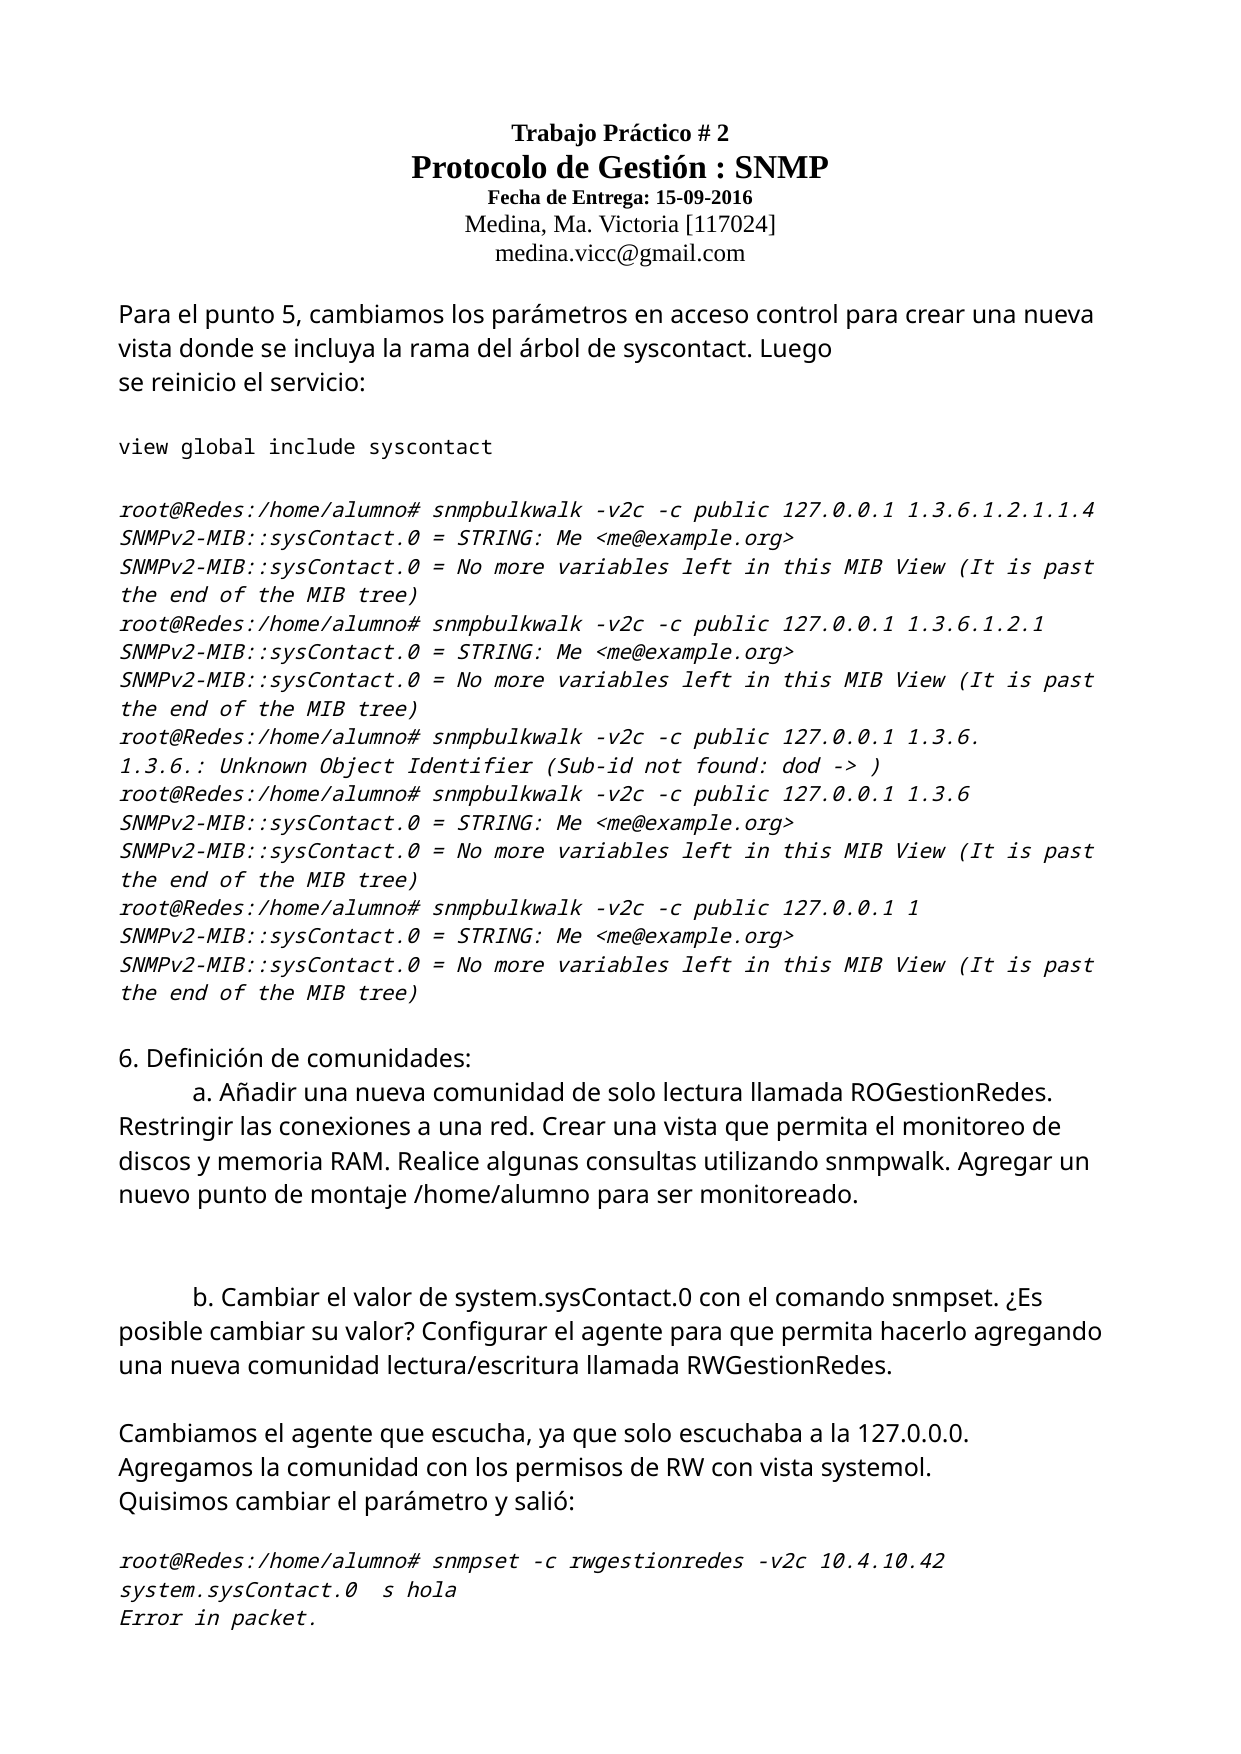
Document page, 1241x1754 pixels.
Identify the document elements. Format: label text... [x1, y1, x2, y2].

text se reinicio el servicio: [118, 364, 1122, 398]
text view global include syscontact [118, 432, 1122, 461]
text root@Redes:/home/alumno# snmpbulkwalk -v2c -c public 127.0.0.1 1.3.6. [118, 722, 1122, 751]
text 6. Definición de comunidades: [118, 1041, 1122, 1075]
text Agregamos la comunidad con los permisos de RW con vista systemol. [118, 1450, 1122, 1484]
text SNMPv2-MIB::sysContact.0 = No more variables left in this MIB View (It is past the end of the MIB tree) [118, 950, 1122, 1007]
text SNMPv2-MIB::sysContact.0 = STRING: Me <me@example.org> [118, 808, 1122, 836]
text Cambiamos el agente que escucha, ya que solo escuchaba a la 127.0.0.0. [118, 1416, 1122, 1450]
text Para el punto 5, cambiamos los parámetros en acceso control para crear una nueva vista donde se incluya la rama del árbol de syscontact. Luego [118, 296, 1122, 364]
text root@Redes:/home/alumno# snmpbulkwalk -v2c -c public 127.0.0.1 1 [118, 893, 1122, 922]
text root@Redes:/home/alumno# snmpset -c rwgestionredes -v2c 10.4.10.42 system.sysContact.0 s hola [118, 1546, 1122, 1603]
text Error in packet. [118, 1603, 1122, 1632]
text SNMPv2-MIB::sysContact.0 = No more variables left in this MIB View (It is past the end of the MIB tree) [118, 552, 1122, 609]
text 1.3.6.: Unknown Object Identifier (Sub-id not found: dod -> ) [118, 751, 1122, 779]
text Quisimos cambiar el parámetro y salió: [118, 1484, 1122, 1518]
text SNMPv2-MIB::sysContact.0 = STRING: Me <me@example.org> [118, 523, 1122, 552]
text SNMPv2-MIB::sysContact.0 = STRING: Me <me@example.org> [118, 637, 1122, 666]
text root@Redes:/home/alumno# snmpbulkwalk -v2c -c public 127.0.0.1 1.3.6.1.2.1.1.4 [118, 495, 1122, 523]
text root@Redes:/home/alumno# snmpbulkwalk -v2c -c public 127.0.0.1 1.3.6.1.2.1 [118, 609, 1122, 637]
text SNMPv2-MIB::sysContact.0 = No more variables left in this MIB View (It is past the end of the MIB tree) [118, 836, 1122, 893]
text b. Cambiar el valor de system.sysContact.0 con el comando snmpset. ¿Es posible cambiar su valor? Configurar el agente para que permita hacerlo agregando una nueva comunidad lectura/escritura llamada RWGestionRedes. [118, 1279, 1122, 1382]
text root@Redes:/home/alumno# snmpbulkwalk -v2c -c public 127.0.0.1 1.3.6 [118, 779, 1122, 808]
text a. Añadir una nueva comunidad de solo lectura llamada ROGestionRedes. Restringir las conexiones a una red. Crear una vista que permita el monitoreo de discos y memoria RAM. Realice algunas consultas utilizando snmpwalk. Agregar un nuevo punto de montaje /home/alumno para ser monitoreado. [118, 1075, 1122, 1211]
text SNMPv2-MIB::sysContact.0 = No more variables left in this MIB View (It is past the end of the MIB tree) [118, 666, 1122, 722]
text SNMPv2-MIB::sysContact.0 = STRING: Me <me@example.org> [118, 922, 1122, 950]
